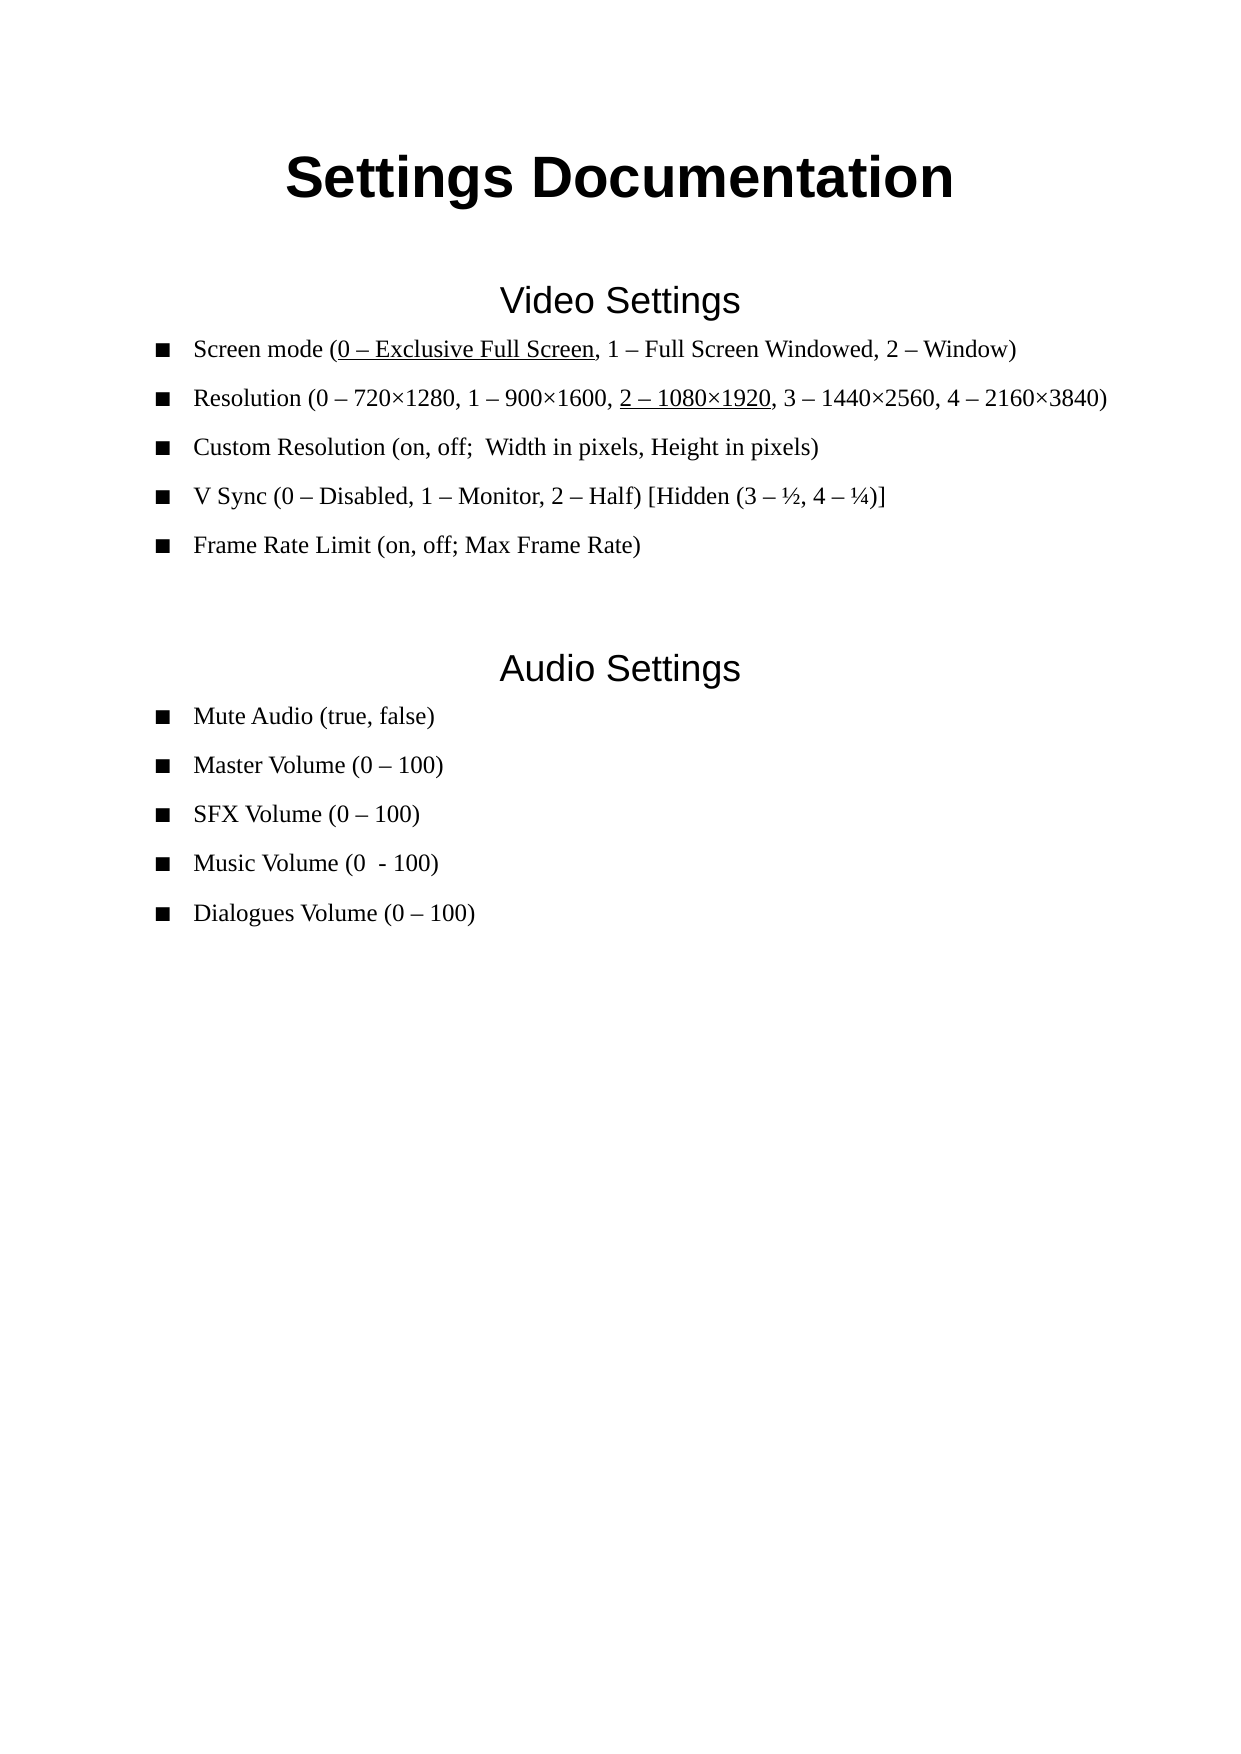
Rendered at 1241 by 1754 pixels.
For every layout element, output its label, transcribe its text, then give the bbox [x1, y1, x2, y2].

list Resolution (0 – 720×1280, 1 – 900×1600, 2 – 1080×1920, 3 – 1440×2560, 4 – 2160×3840) [156, 383, 1122, 411]
list Screen mode (0 – Exclusive Full Screen, 1 – Full Screen Windowed, 2 – Window) [156, 334, 1122, 362]
title Settings Documentation [118, 143, 1122, 210]
subtitle Video Settings [118, 278, 1122, 321]
list Master Volume (0 – 100) [156, 750, 1122, 779]
subtitle Audio Settings [118, 646, 1122, 689]
list Custom Resolution (on, off; Width in pixels, Height in pixels) [156, 432, 1122, 461]
list Dialogues Volume (0 – 100) [156, 898, 1122, 926]
list V Sync (0 – Disabled, 1 – Monitor, 2 – Half) [Hidden (3 – ½, 4 – ¼)] [156, 481, 1122, 509]
list Frame Rate Limit (on, off; Max Frame Rate) [156, 530, 1122, 559]
list Mute Audio (true, false) [156, 701, 1122, 730]
list Music Volume (0 - 100) [156, 848, 1122, 877]
list SFX Volume (0 – 100) [156, 799, 1122, 828]
